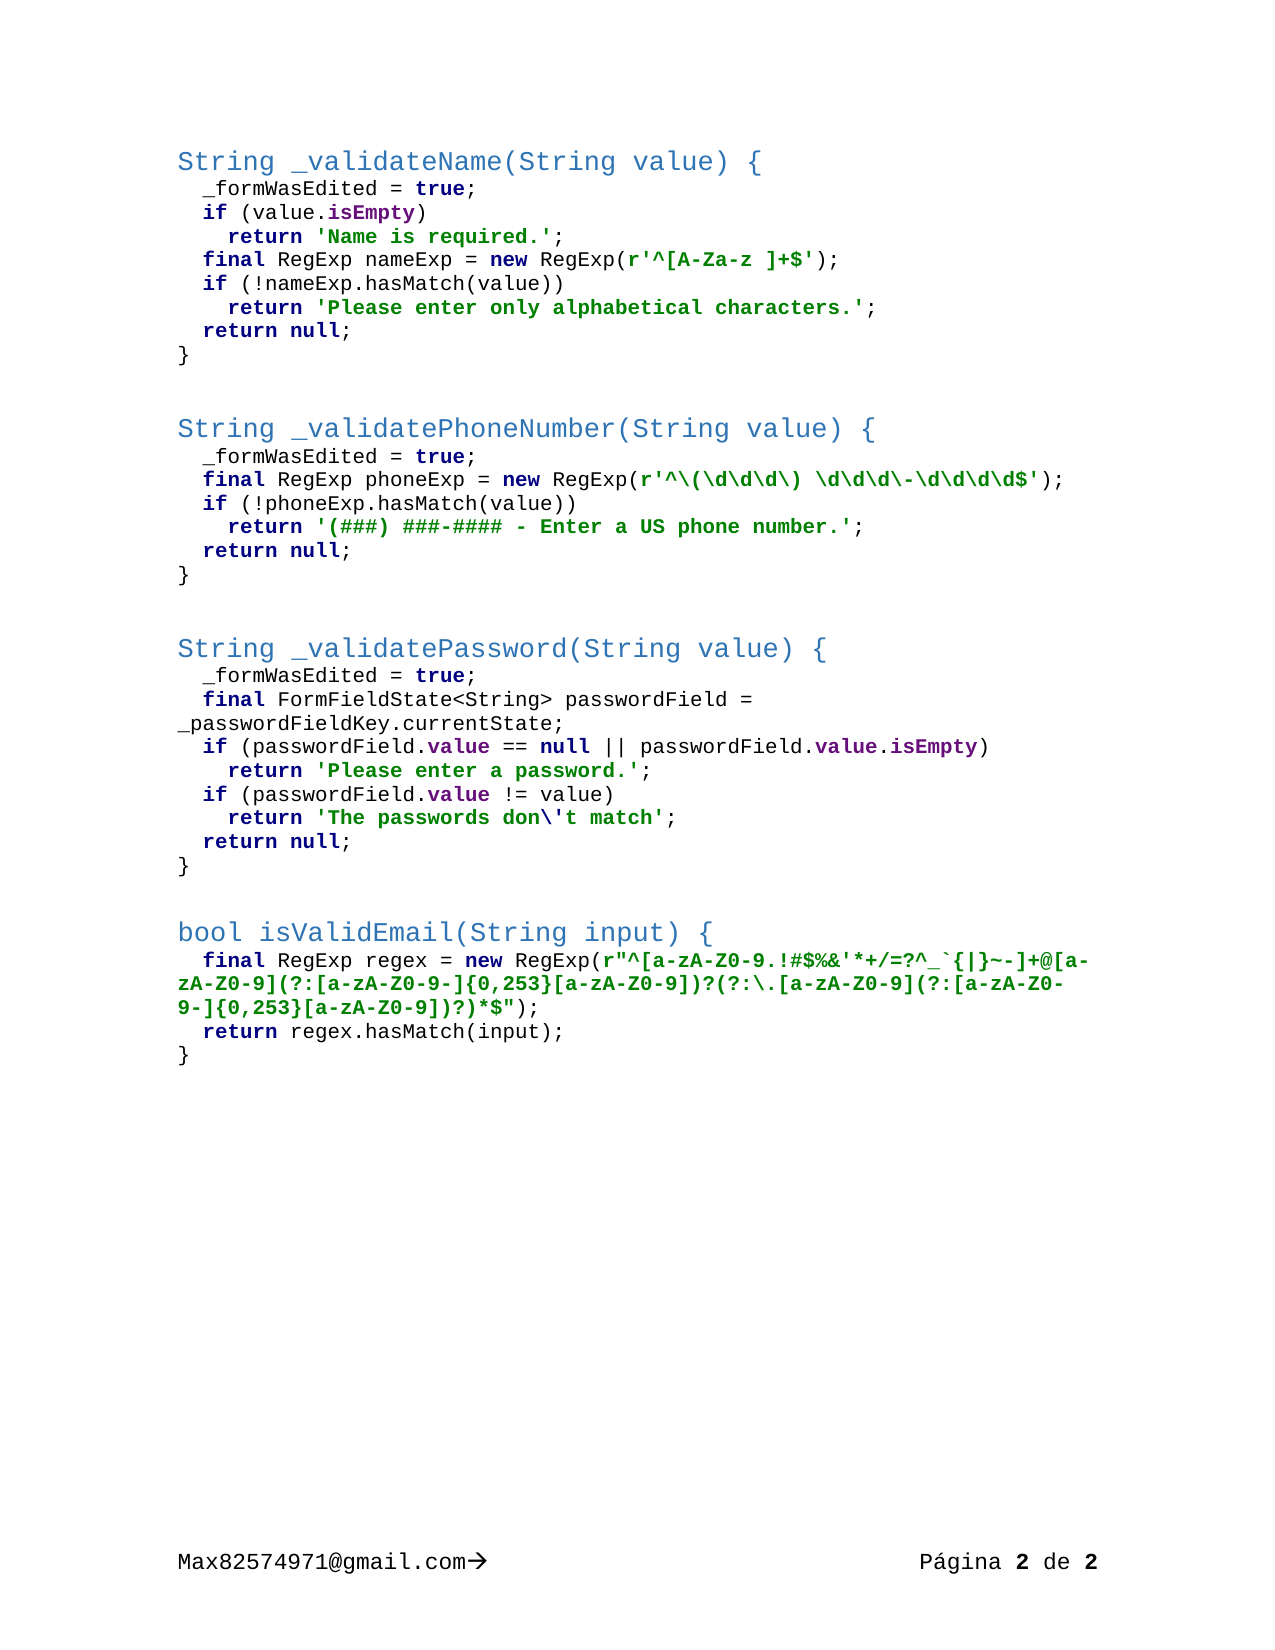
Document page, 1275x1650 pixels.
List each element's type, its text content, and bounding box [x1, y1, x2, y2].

text bool isValidEmail(String input) { final RegExp regex = new RegExp(r"^[a-zA-Z0-9.!#$%&'*+/=?^_`{|}~-]+@[a-zA-Z0-9](?:[a-zA-Z0-9-]{0,253}[a-zA-Z0-9])?(?:\.[a-zA-Z0-9](?:[a-zA-Z0-9-]{0,253}[a-zA-Z0-9])?)*$"); return regex.hasMatch(input); } [177, 919, 1098, 1068]
text String _validateName(String value) { _formWasEdited = true; if (value.isEmpty) return 'Name is required.'; final RegExp nameExp = new RegExp(r'^[A-Za-z ]+$'); if (!nameExp.hasMatch(value)) return 'Please enter only alphabetical characters.'; return null; } String _validatePhoneNumber(String value) { _formWasEdited = true; final RegExp phoneExp = new RegExp(r'^\(\d\d\d\) \d\d\d\-\d\d\d\d$'); if (!phoneExp.hasMatch(value)) return '(###) ###-#### - Enter a US phone number.'; return null; } String _validatePassword(String value) { _formWasEdited = true; final FormFieldState<String> passwordField = _passwordFieldKey.currentState; if (passwordField.value == null || passwordField.value.isEmpty) return 'Please enter a password.'; if (passwordField.value != value) return 'The passwords don\'t match'; return null; } [177, 148, 1098, 878]
